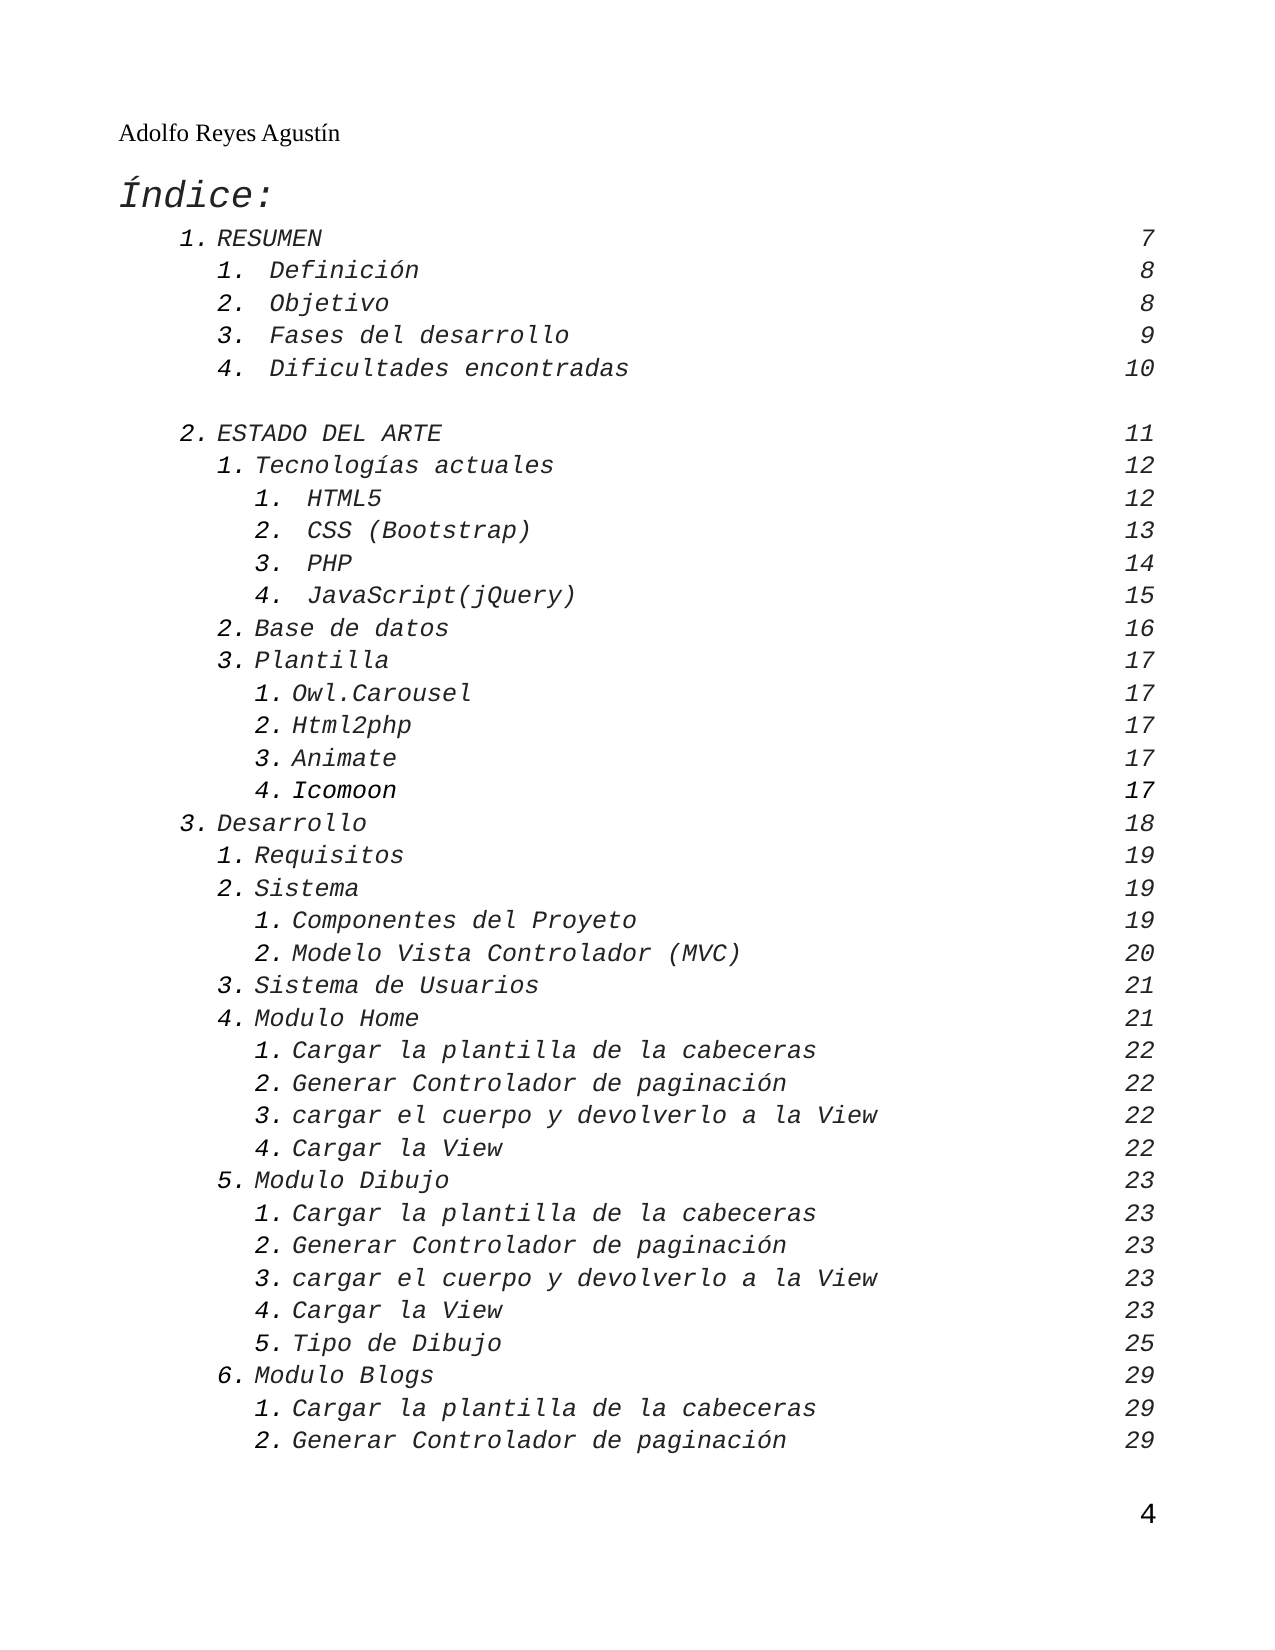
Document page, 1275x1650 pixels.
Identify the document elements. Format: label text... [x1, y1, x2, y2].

list cargar el cuerpo y devolverlo a la View 22 [254, 1103, 1157, 1131]
list Base de datos 16 [217, 615, 1157, 643]
list cargar el cuerpo y devolverlo a la View 23 [254, 1265, 1157, 1293]
list Generar Controlador de paginación 22 [254, 1070, 1157, 1098]
list Desarrollo 18 [179, 810, 1157, 838]
list Tecnologías actuales 12 [217, 453, 1157, 481]
list Cargar la plantilla de la cabeceras 23 [254, 1200, 1157, 1228]
list ESTADO DEL ARTE 11 [179, 420, 1157, 448]
list Dificultades encontradas 10 [217, 355, 1157, 383]
list Requisitos 19 [217, 843, 1157, 871]
list Animate 17 [254, 745, 1157, 773]
list Cargar la plantilla de la cabeceras 22 [254, 1038, 1157, 1066]
list Modulo Blogs 29 [217, 1363, 1157, 1391]
list Generar Controlador de paginación 29 [254, 1428, 1157, 1456]
list Icomoon 17 [254, 778, 1157, 806]
list Generar Controlador de paginación 23 [254, 1233, 1157, 1261]
list PHP 14 [254, 550, 1157, 578]
list Modulo Dibujo 23 [217, 1168, 1157, 1196]
list Componentes del Proyeto 19 [254, 908, 1157, 936]
list Fases del desarrollo 9 [217, 323, 1157, 351]
list Cargar la View 23 [254, 1298, 1157, 1326]
list Cargar la plantilla de la cabeceras 29 [254, 1395, 1157, 1423]
list Definición 8 [217, 258, 1157, 286]
list HTML5 12 [254, 485, 1157, 513]
list Modelo Vista Controlador (MVC) 20 [254, 940, 1157, 968]
list RESUMEN 7 [179, 225, 1157, 253]
list Tipo de Dibujo 25 [254, 1330, 1157, 1358]
list Modulo Home 21 [217, 1005, 1157, 1033]
list Sistema de Usuarios 21 [217, 973, 1157, 1001]
list CSS (Bootstrap) 13 [254, 518, 1157, 546]
list Cargar la View 22 [254, 1135, 1157, 1163]
list Objetivo 8 [217, 290, 1157, 318]
list Plantilla 17 [217, 648, 1157, 676]
list Sistema 19 [217, 875, 1157, 903]
list JavaScript(jQuery) 15 [254, 583, 1157, 611]
list Owl.Carousel 17 [254, 680, 1157, 708]
list Html2php 17 [254, 713, 1157, 741]
text Índice: [118, 176, 1157, 219]
